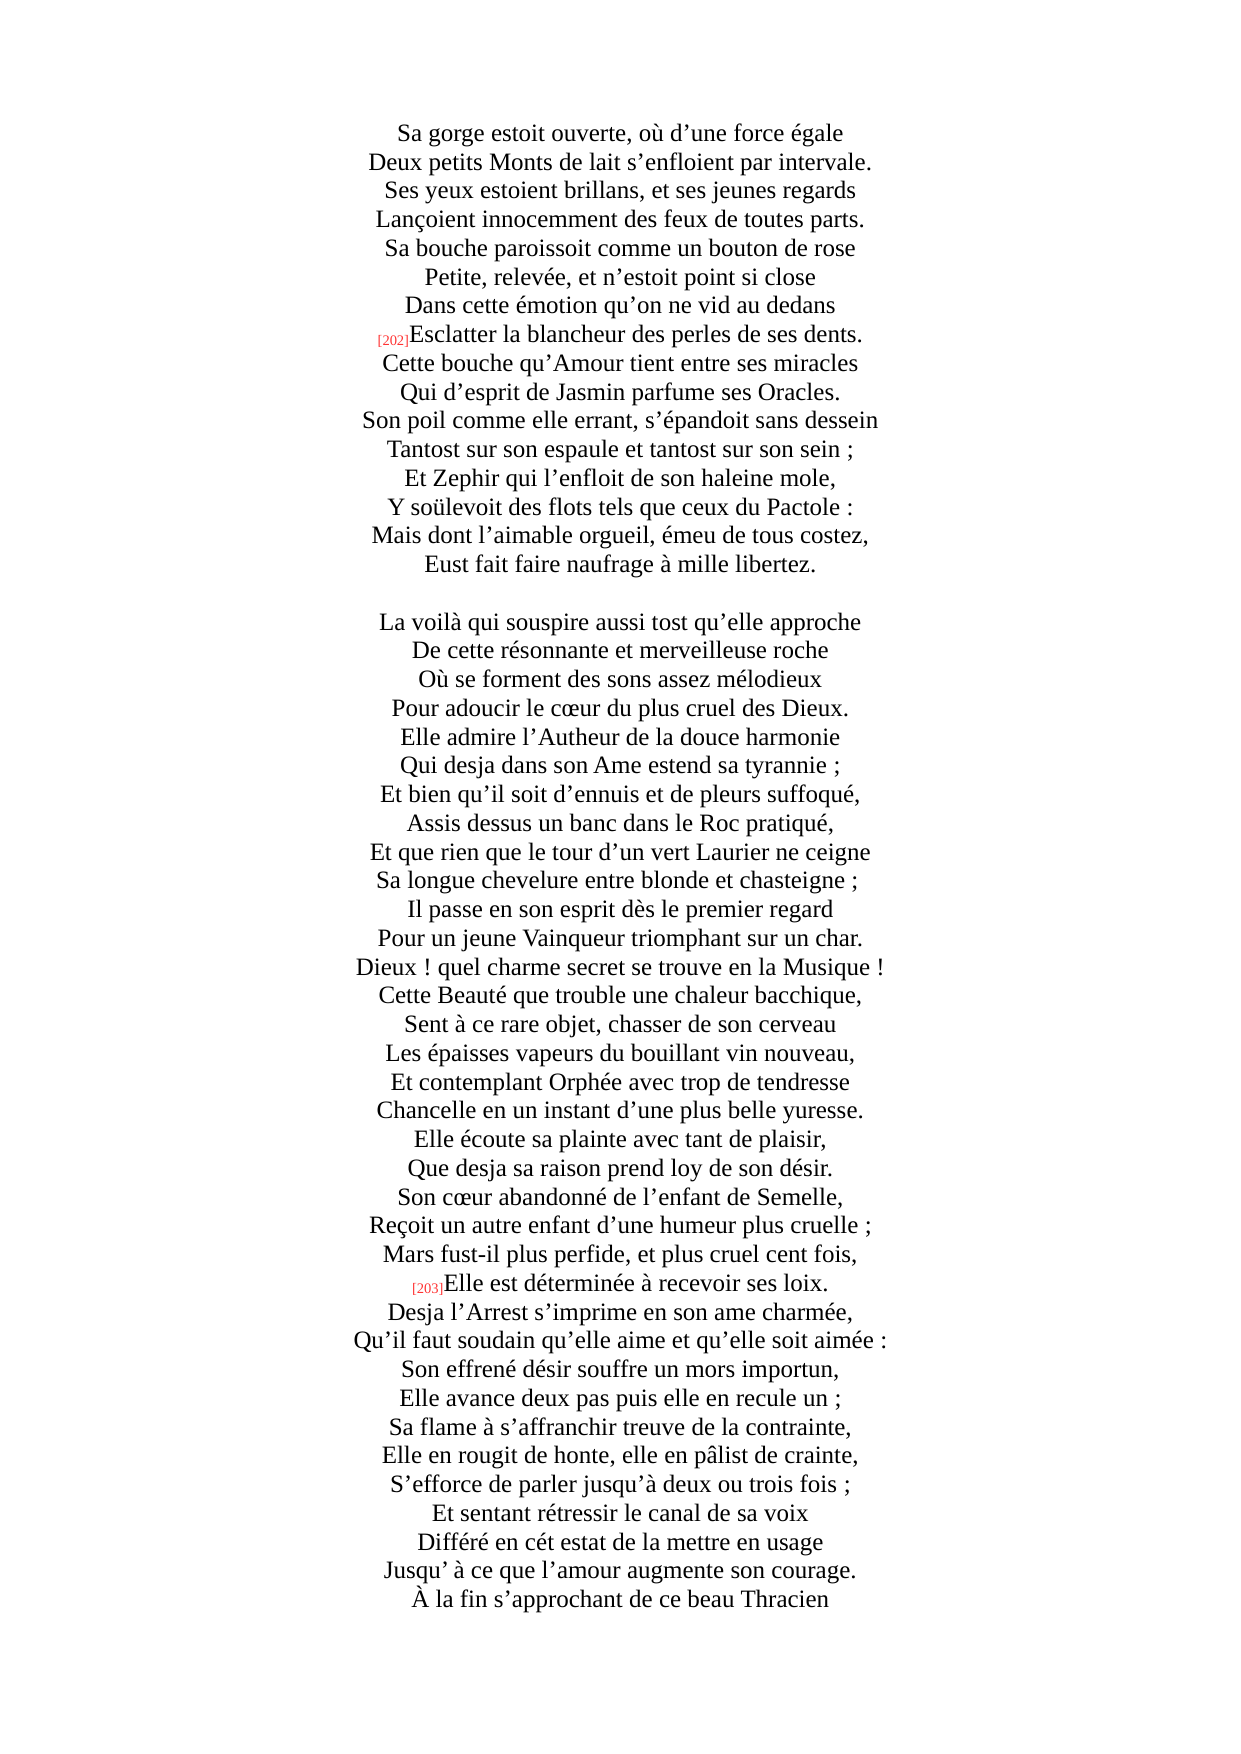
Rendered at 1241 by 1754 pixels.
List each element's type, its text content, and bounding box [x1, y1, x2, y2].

subtitle Reçoit un autre enfant d’une humeur plus cruelle ; [118, 1211, 1122, 1239]
subtitle Et bien qu’il soit d’ennuis et de pleurs suffoqué, [118, 779, 1122, 808]
subtitle De cette résonnante et merveilleuse roche [118, 636, 1122, 664]
subtitle Sent à ce rare objet, chasser de son cerveau [118, 1009, 1122, 1038]
subtitle Assis dessus un banc dans le Roc pratiqué, [118, 808, 1122, 837]
subtitle Elle admire l’Autheur de la douce harmonie [118, 722, 1122, 751]
subtitle [202]Esclatter la blancheur des perles de ses dents. [118, 319, 1122, 348]
subtitle Qui d’esprit de Jasmin parfume ses Oracles. [118, 377, 1122, 406]
subtitle Et contemplant Orphée avec trop de tendresse [118, 1067, 1122, 1096]
subtitle Et sentant rétressir le canal de sa voix [118, 1498, 1122, 1527]
subtitle Sa gorge estoit ouverte, où d’une force égale [118, 118, 1122, 147]
subtitle Elle avance deux pas puis elle en recule un ; [118, 1383, 1122, 1412]
subtitle [203]Elle est déterminée à recevoir ses loix. [118, 1268, 1122, 1297]
subtitle Pour adoucir le cœur du plus cruel des Dieux. [118, 693, 1122, 722]
subtitle Elle écoute sa plainte avec tant de plaisir, [118, 1124, 1122, 1153]
subtitle Mars fust-il plus perfide, et plus cruel cent fois, [118, 1239, 1122, 1268]
subtitle Où se forment des sons assez mélodieux [118, 664, 1122, 693]
subtitle Deux petits Monts de lait s’enfloient par intervale. [118, 147, 1122, 176]
subtitle Cette bouche qu’Amour tient entre ses miracles [118, 348, 1122, 377]
subtitle Pour un jeune Vainqueur triomphant sur un char. [118, 923, 1122, 952]
subtitle Lançoient innocemment des feux de toutes parts. [118, 204, 1122, 233]
subtitle Mais dont l’aimable orgueil, émeu de tous costez, [118, 521, 1122, 549]
subtitle Sa bouche paroissoit comme un bouton de rose [118, 233, 1122, 262]
subtitle Y soülevoit des flots tels que ceux du Pactole : [118, 492, 1122, 521]
subtitle Dieux ! quel charme secret se trouve en la Musique ! [118, 952, 1122, 981]
subtitle Jusqu’ à ce que l’amour augmente son courage. [118, 1556, 1122, 1584]
subtitle Desja l’Arrest s’imprime en son ame charmée, [118, 1297, 1122, 1326]
subtitle Eust fait faire naufrage à mille libertez. [118, 549, 1122, 578]
subtitle Ses yeux estoient brillans, et ses jeunes regards [118, 176, 1122, 204]
subtitle Cette Beauté que trouble une chaleur bacchique, [118, 981, 1122, 1009]
subtitle Chancelle en un instant d’une plus belle yuresse. [118, 1096, 1122, 1124]
subtitle Et que rien que le tour d’un vert Laurier ne ceigne [118, 837, 1122, 866]
subtitle Dans cette émotion qu’on ne vid au dedans [118, 291, 1122, 319]
subtitle À la fin s’approchant de ce beau Thracien [118, 1584, 1122, 1613]
subtitle Les épaisses vapeurs du bouillant vin nouveau, [118, 1038, 1122, 1067]
subtitle Qu’il faut soudain qu’elle aime et qu’elle soit aimée : [118, 1326, 1122, 1354]
subtitle Son poil comme elle errant, s’épandoit sans dessein [118, 406, 1122, 434]
subtitle Qui desja dans son Ame estend sa tyrannie ; [118, 751, 1122, 779]
subtitle Elle en rougit de honte, elle en pâlist de crainte, [118, 1441, 1122, 1469]
subtitle Sa longue chevelure entre blonde et chasteigne ; [118, 866, 1122, 894]
subtitle Différé en cét estat de la mettre en usage [118, 1527, 1122, 1556]
subtitle Petite, relevée, et n’estoit point si close [118, 262, 1122, 291]
subtitle Tantost sur son espaule et tantost sur son sein ; [118, 434, 1122, 463]
subtitle Que desja sa raison prend loy de son désir. [118, 1153, 1122, 1182]
subtitle Son effrené désir souffre un mors importun, [118, 1354, 1122, 1383]
subtitle Et Zephir qui l’enfloit de son haleine mole, [118, 463, 1122, 492]
subtitle S’efforce de parler jusqu’à deux ou trois fois ; [118, 1469, 1122, 1498]
subtitle Il passe en son esprit dès le premier regard [118, 894, 1122, 923]
subtitle La voilà qui souspire aussi tost qu’elle approche [118, 607, 1122, 636]
subtitle Sa flame à s’affranchir treuve de la contrainte, [118, 1412, 1122, 1441]
subtitle Son cœur abandonné de l’enfant de Semelle, [118, 1182, 1122, 1211]
